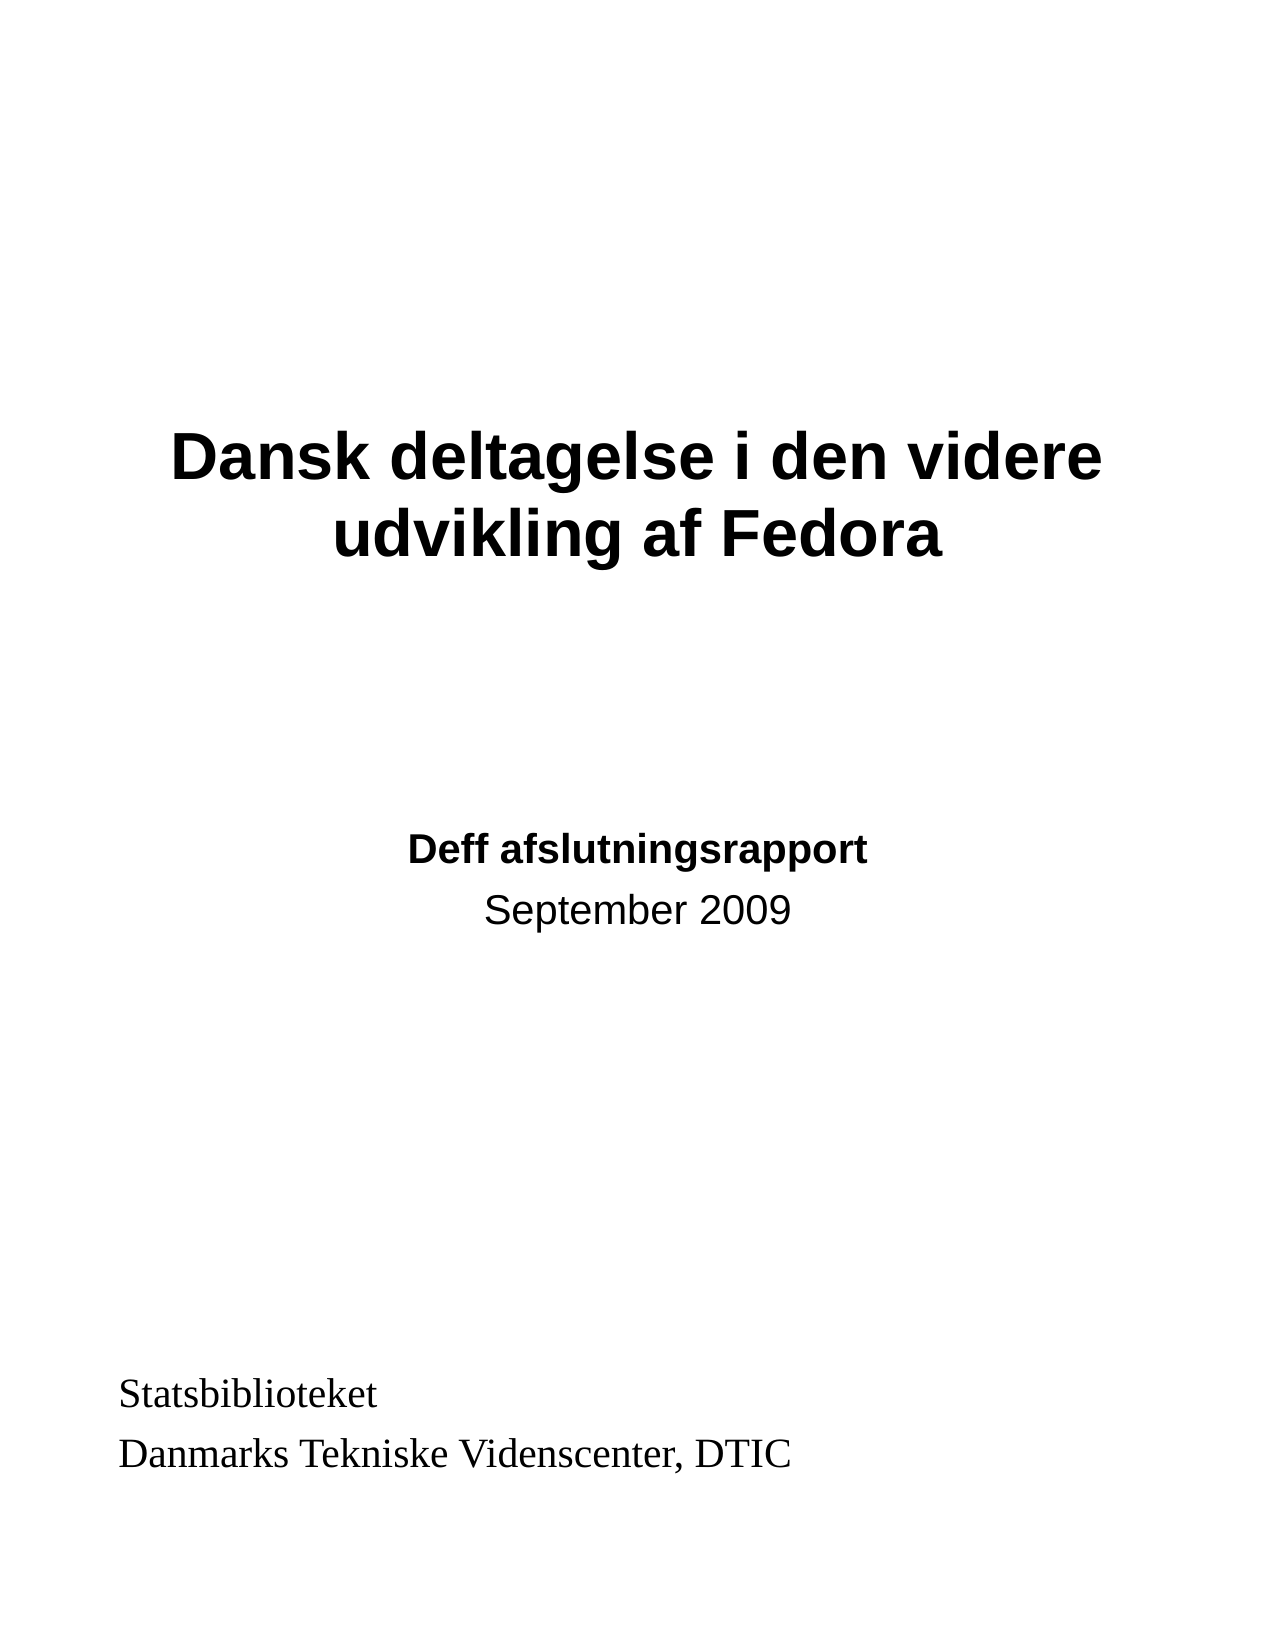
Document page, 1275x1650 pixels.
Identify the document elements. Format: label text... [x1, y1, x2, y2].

text Dansk deltagelse i den videre udvikling af Fedora [118, 417, 1157, 571]
text Deff afslutningsrapport [118, 825, 1157, 873]
text Danmarks Tekniske Videnscenter, DTIC [118, 1429, 1157, 1477]
text Statsbiblioteket [118, 1368, 1157, 1416]
text September 2009 [118, 885, 1157, 933]
